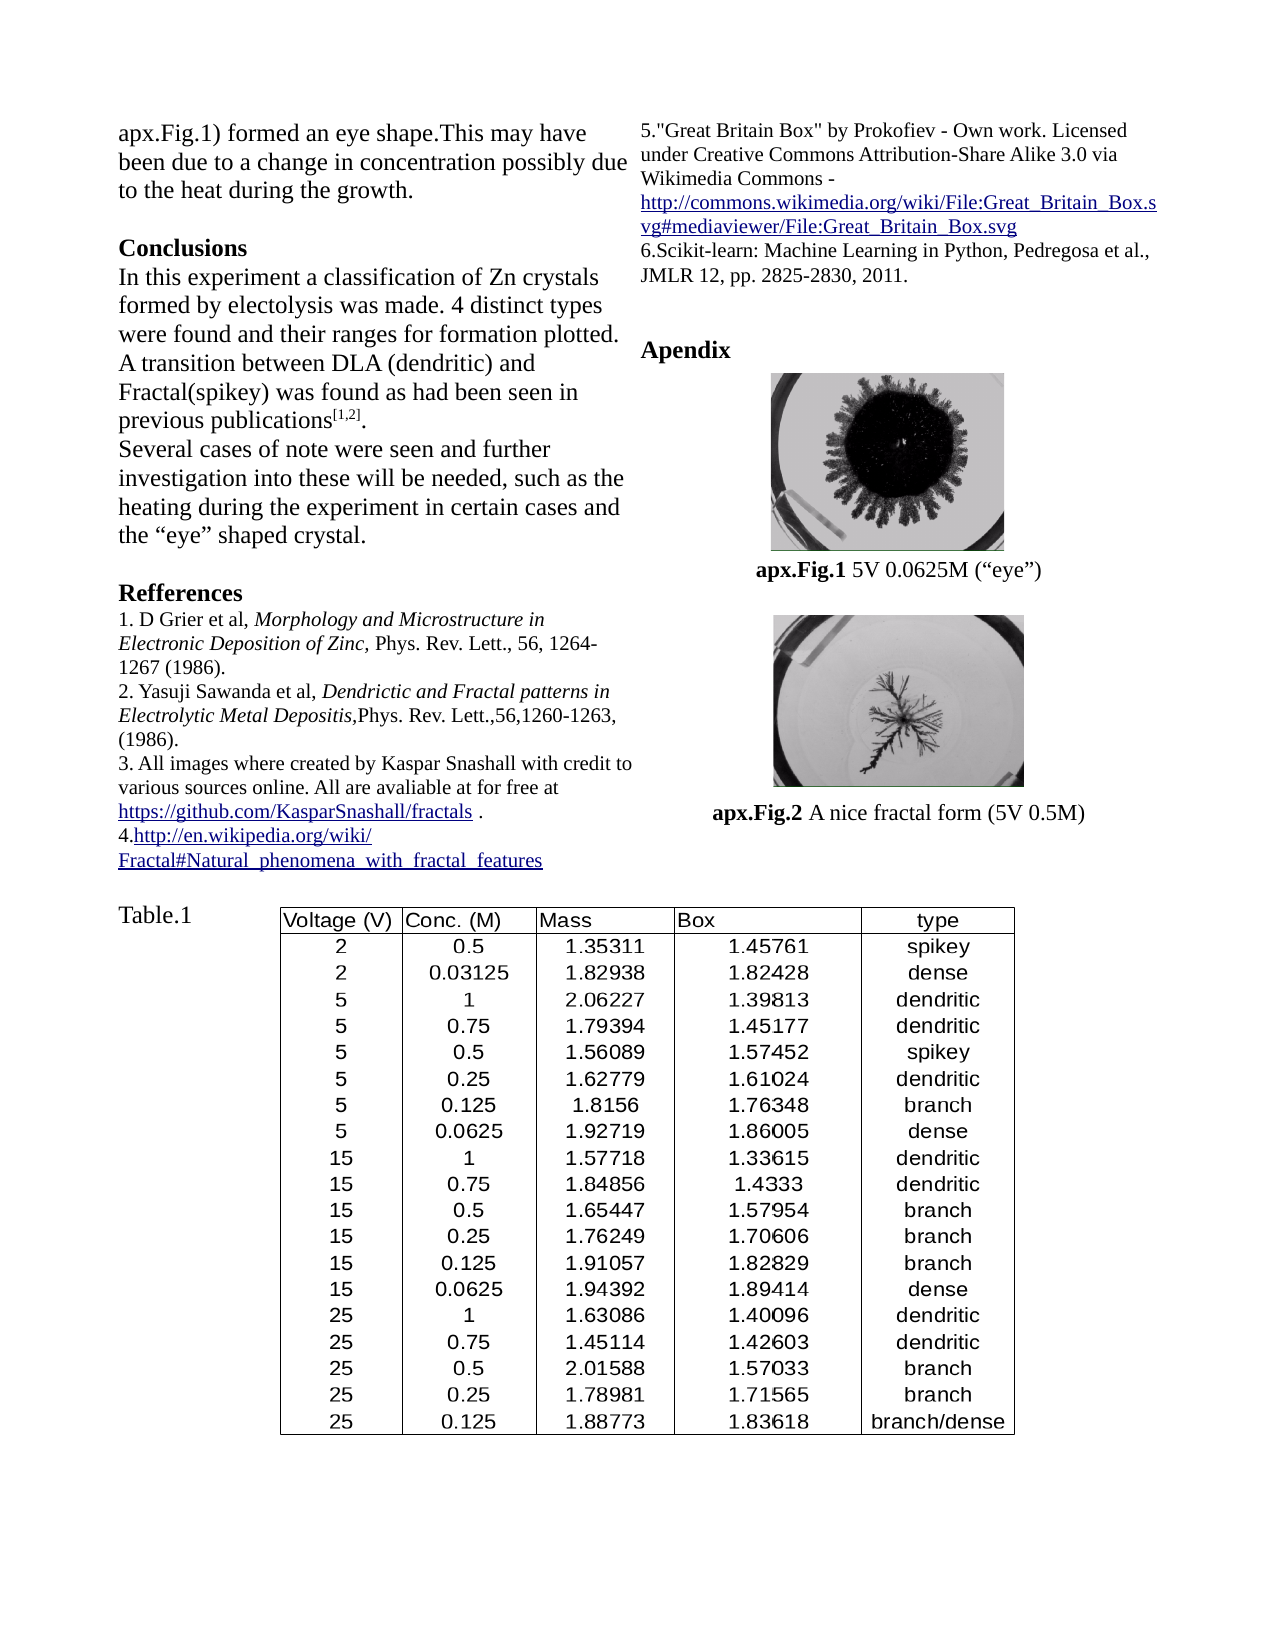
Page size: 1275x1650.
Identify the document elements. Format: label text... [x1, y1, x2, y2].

text 3. All images where created by Kaspar Snashall with credit to various sources online. All are avaliable at for free at https://github.com/KasparSnashall/fractals . [118, 751, 634, 823]
picture [770, 373, 1005, 551]
text apx.Fig.2 A nice fractal form (5V 0.5M) [640, 799, 1157, 825]
text In this experiment a classification of Zn crystals formed by electolysis was made. 4 distinct types were found and their ranges for formation plotted. [118, 262, 634, 348]
text Several cases of note were seen and further investigation into these will be needed, such as the heating during the experiment in certain cases and the “eye” shaped crystal. [118, 434, 634, 549]
text Conclusions [118, 233, 634, 262]
picture [274, 898, 1023, 1442]
text 2. Yasuji Sawanda et al, Dendrictic and Fractal patterns in Electrolytic Metal Depositis,Phys. Rev. Lett.,56,1260-1263,(1986). [118, 679, 634, 751]
text 1. D Grier et al, Morphology and Microstructure in Electronic Deposition of Zinc, Phys. Rev. Lett., 56, 1264-1267 (1986). [118, 607, 634, 679]
text [1023, 900, 1157, 929]
text apx.Fig.1 5V 0.0625M (“eye”) [640, 556, 1157, 582]
text 4.http://en.wikipedia.org/wiki/Fractal#Natural_phenomena_with_fractal_features [118, 823, 634, 872]
text A transition between DLA (dendritic) and Fractal(spikey) was found as had been seen in previous publications[1,2]. [118, 348, 634, 434]
text vg#mediaviewer/File:Great_Britain_Box.svg [640, 212, 1157, 238]
text 5."Great Britain Box" by Prokofiev - Own work. Licensed under Creative Commons Attribution-Share Alike 3.0 via Wikimedia Commons - http://commons.wikimedia.org/wiki/File:Great_Britain_Box.s [640, 118, 1157, 211]
text Table.1 [118, 900, 274, 929]
text Refferences [118, 578, 634, 607]
text apx.Fig.1) formed an eye shape.This may have been due to a change in concentration possibly due to the heat during the growth. [118, 118, 634, 204]
text Apendix [640, 335, 1157, 363]
picture [773, 615, 1024, 787]
text 6.Scikit-learn: Machine Learning in Python, Pedregosa et al., JMLR 12, pp. 2825-2830, 2011. [640, 238, 1157, 287]
